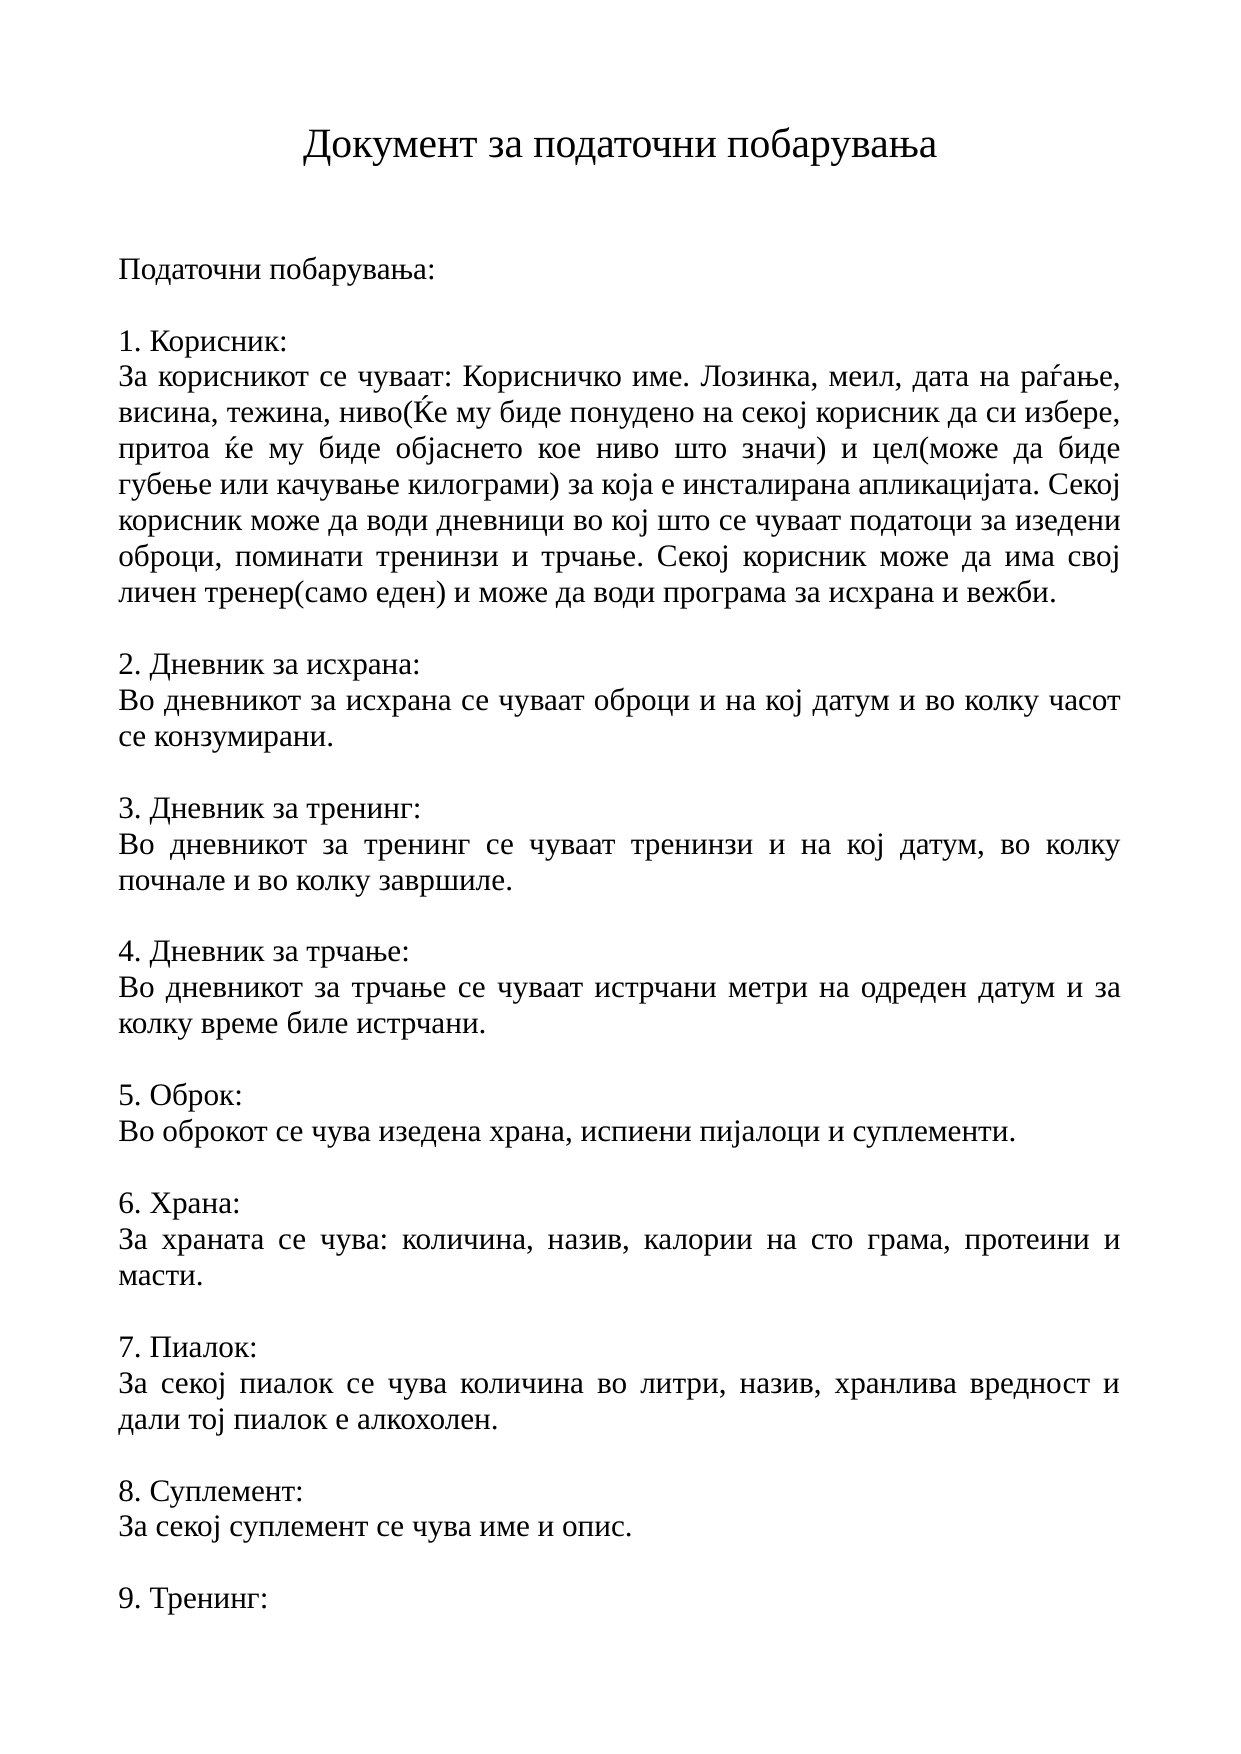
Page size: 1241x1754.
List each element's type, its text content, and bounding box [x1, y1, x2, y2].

text Документ за податочни побарувања [118, 118, 1122, 166]
text 5. Оброк: [118, 1076, 1122, 1112]
text За корисникот се чуваат: Корисничко име. Лозинка, меил, дата на раѓање, висина, тежина, ниво(Ќе му биде понудено на секој корисник да си избере, притоа ќе му биде објаснето кое ниво што значи) и цел(може да биде губење или качување килограми) за која е инсталирана апликацијата. Секој корисник може да води дневници во кој што се чуваат податоци за изедени оброци, поминати тренинзи и трчање. Секој корисник може да има свој личен тренер(само еден) и може да води програма за исхрана и вежби. [118, 358, 1122, 609]
text Во дневникот за исхрана се чуваат оброци и на кој датум и во колку часот се конзумирани. [118, 681, 1122, 753]
text За секој суплемент се чува име и опис. [118, 1508, 1122, 1544]
text За секој пиалок се чува количина во литри, назив, хранлива вредност и дали тој пиалок е алкохолен. [118, 1364, 1122, 1436]
text 9. Тренинг: [118, 1579, 1122, 1616]
text 2. Дневник за исхрана: [118, 645, 1122, 681]
text Во оброкот се чува изедена храна, испиени пијалоци и суплементи. [118, 1112, 1122, 1148]
text Во дневникот за тренинг се чуваат тренинзи и на кој датум, во колку почнале и во колку завршиле. [118, 825, 1122, 897]
text 4. Дневник за трчање: [118, 933, 1122, 969]
text За храната се чува: количина, назив, калории на сто грама, протеини и масти. [118, 1220, 1122, 1292]
text 1. Корисник: [118, 322, 1122, 358]
text 8. Суплемент: [118, 1472, 1122, 1508]
text 7. Пиалок: [118, 1328, 1122, 1364]
text 3. Дневник за тренинг: [118, 789, 1122, 825]
text 6. Храна: [118, 1184, 1122, 1220]
text Податочни побарувања: [118, 250, 1122, 286]
text Во дневникот за трчање се чуваат истрчани метри на одреден датум и за колку време биле истрчани. [118, 969, 1122, 1041]
